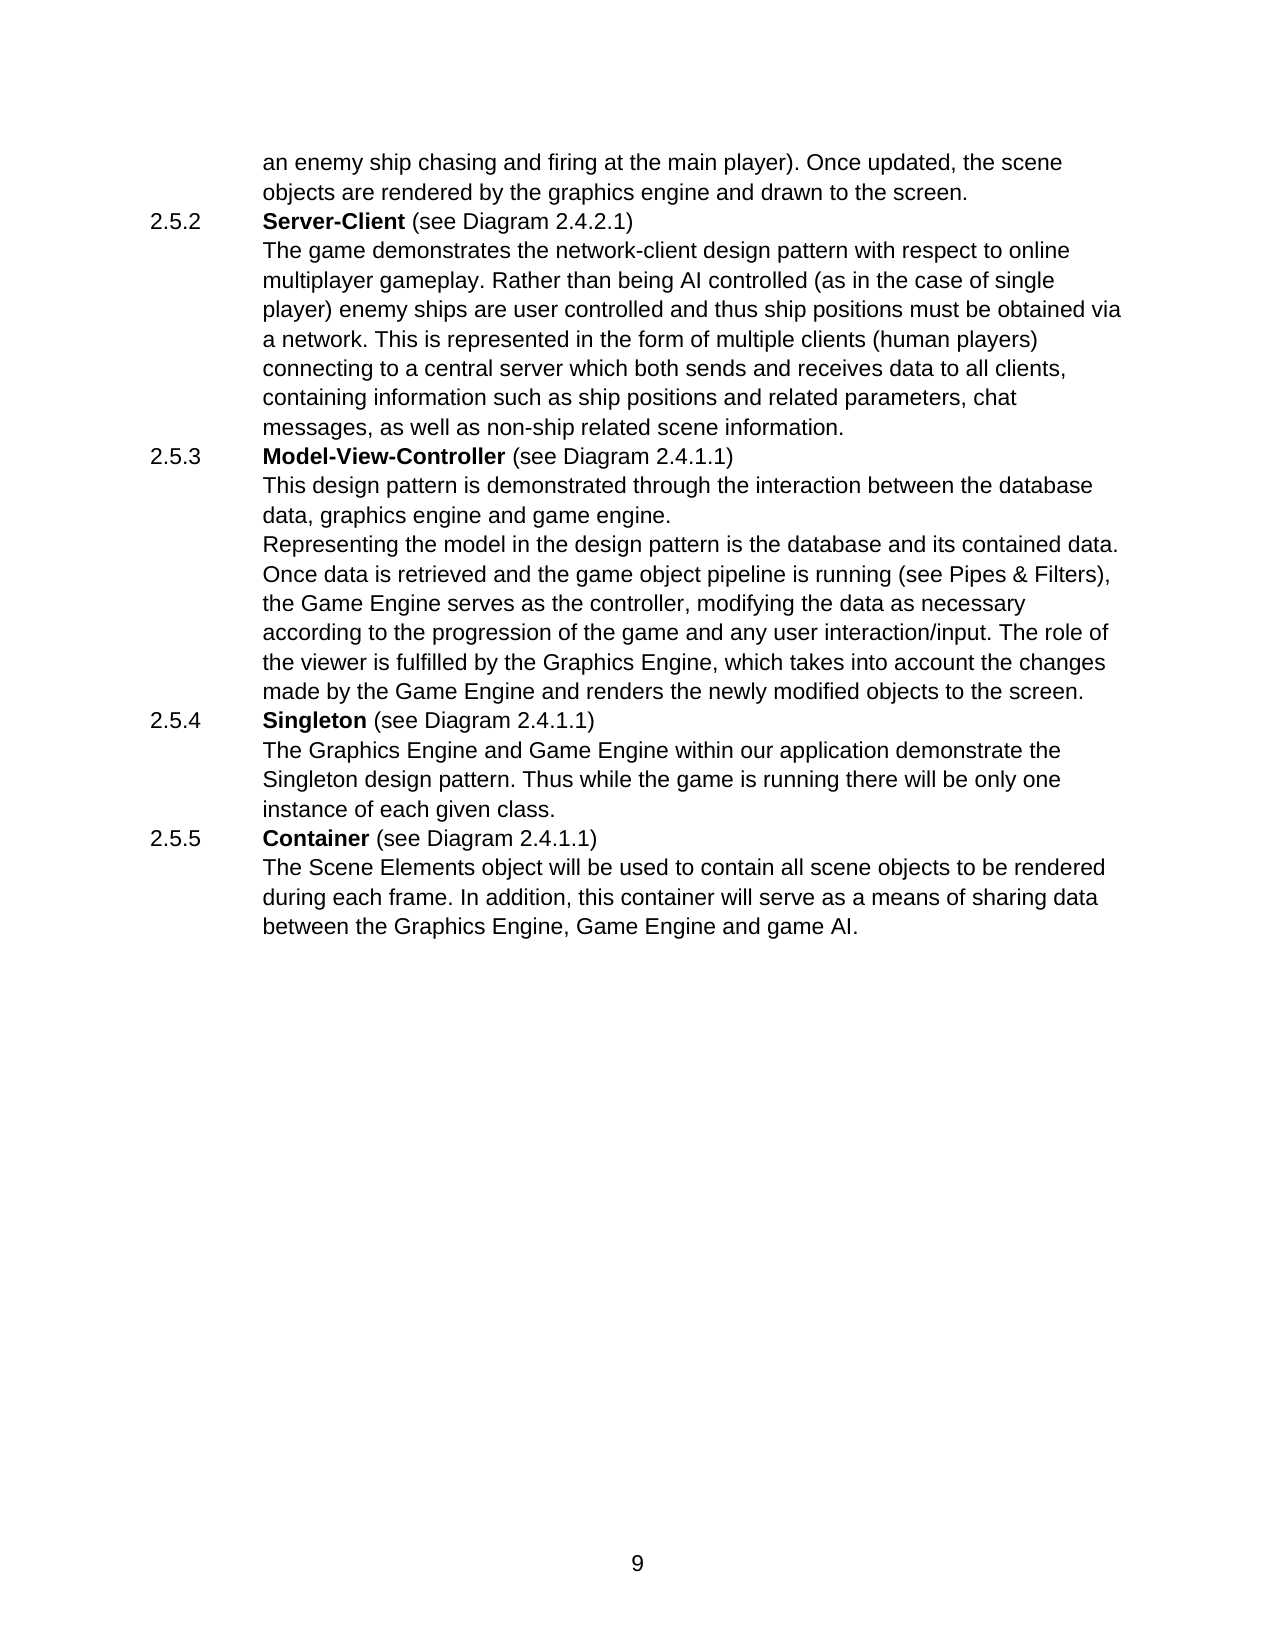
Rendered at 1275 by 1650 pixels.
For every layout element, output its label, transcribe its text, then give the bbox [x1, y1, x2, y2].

text The game demonstrates the network-client design pattern with respect to online multiplayer gameplay. Rather than being AI controlled (as in the case of single player) enemy ships are user controlled and thus ship positions must be obtained via a network. This is represented in the form of multiple clients (human players) connecting to a central server which both sends and receives data to all clients, containing information such as ship positions and related parameters, chat messages, as well as non-ship related scene information. [150, 238, 1125, 440]
text 2.5.2 Server-Client (see Diagram 2.4.2.1) [150, 209, 1125, 234]
text The Graphics Engine and Game Engine within our application demonstrate the Singleton design pattern. Thus while the game is running there will be only one instance of each given class. [150, 737, 1125, 822]
text Representing the model in the design pattern is the database and its contained data. Once data is retrieved and the game object pipeline is running (see Pipes & Filters), the Game Engine serves as the controller, modifying the data as necessary according to the progression of the game and any user interaction/input. The role of the viewer is fulfilled by the Graphics Engine, which takes into account the changes made by the Game Engine and renders the newly modified objects to the screen. [150, 532, 1125, 704]
text The Scene Elements object will be used to contain all scene objects to be rendered during each frame. In addition, this container will serve as a means of sharing data between the Graphics Engine, Game Engine and game AI. [150, 855, 1125, 939]
text 2.5.5 Container (see Diagram 2.4.1.1) [150, 826, 1125, 851]
text an enemy ship chasing and firing at the main player). Once updated, the scene objects are rendered by the graphics engine and drawn to the screen. [150, 150, 1125, 205]
text This design pattern is demonstrated through the interaction between the database data, graphics engine and game engine. [150, 473, 1125, 528]
text 2.5.4 Singleton (see Diagram 2.4.1.1) [150, 708, 1125, 734]
text 2.5.3 Model-View-Controller (see Diagram 2.4.1.1) [150, 444, 1125, 469]
